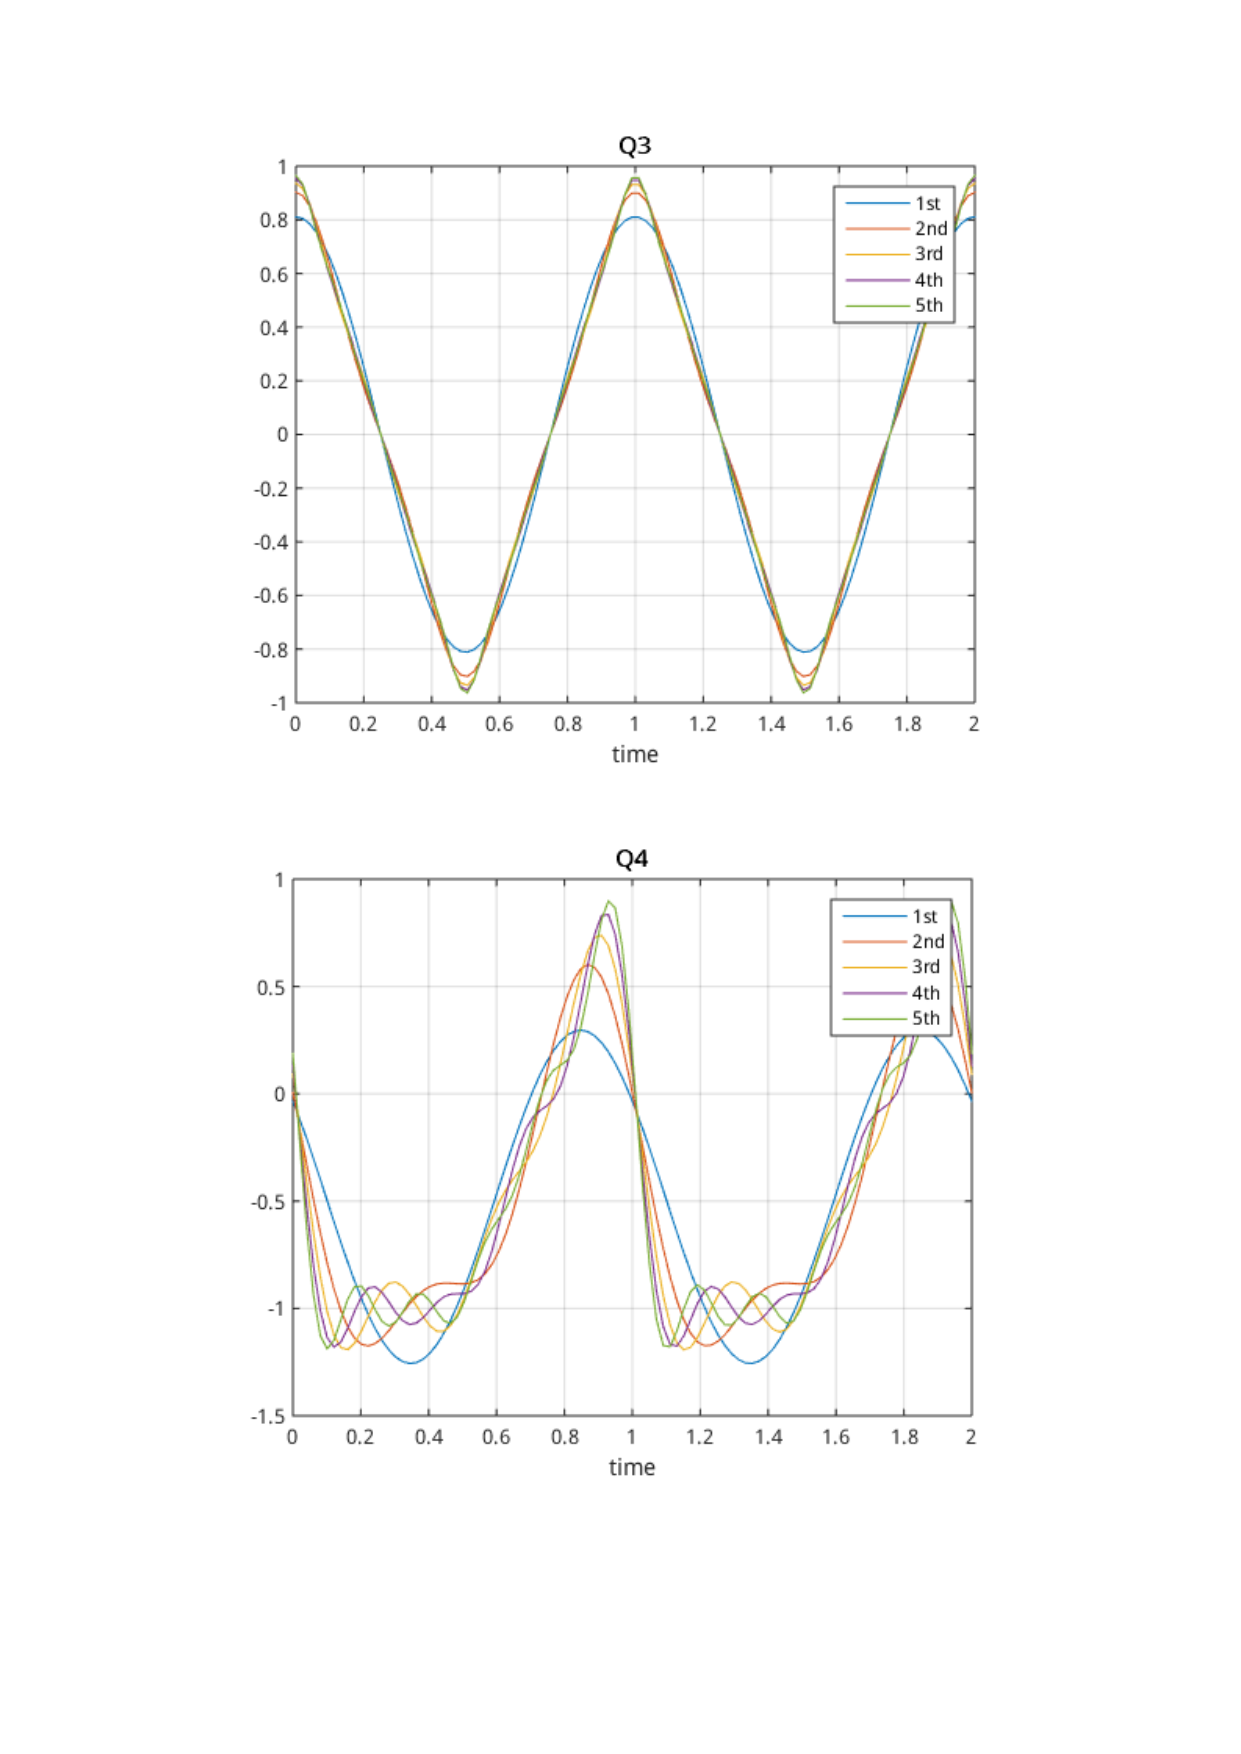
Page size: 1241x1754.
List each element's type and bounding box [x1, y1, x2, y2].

picture [182, 118, 1058, 775]
picture [179, 831, 1054, 1488]
